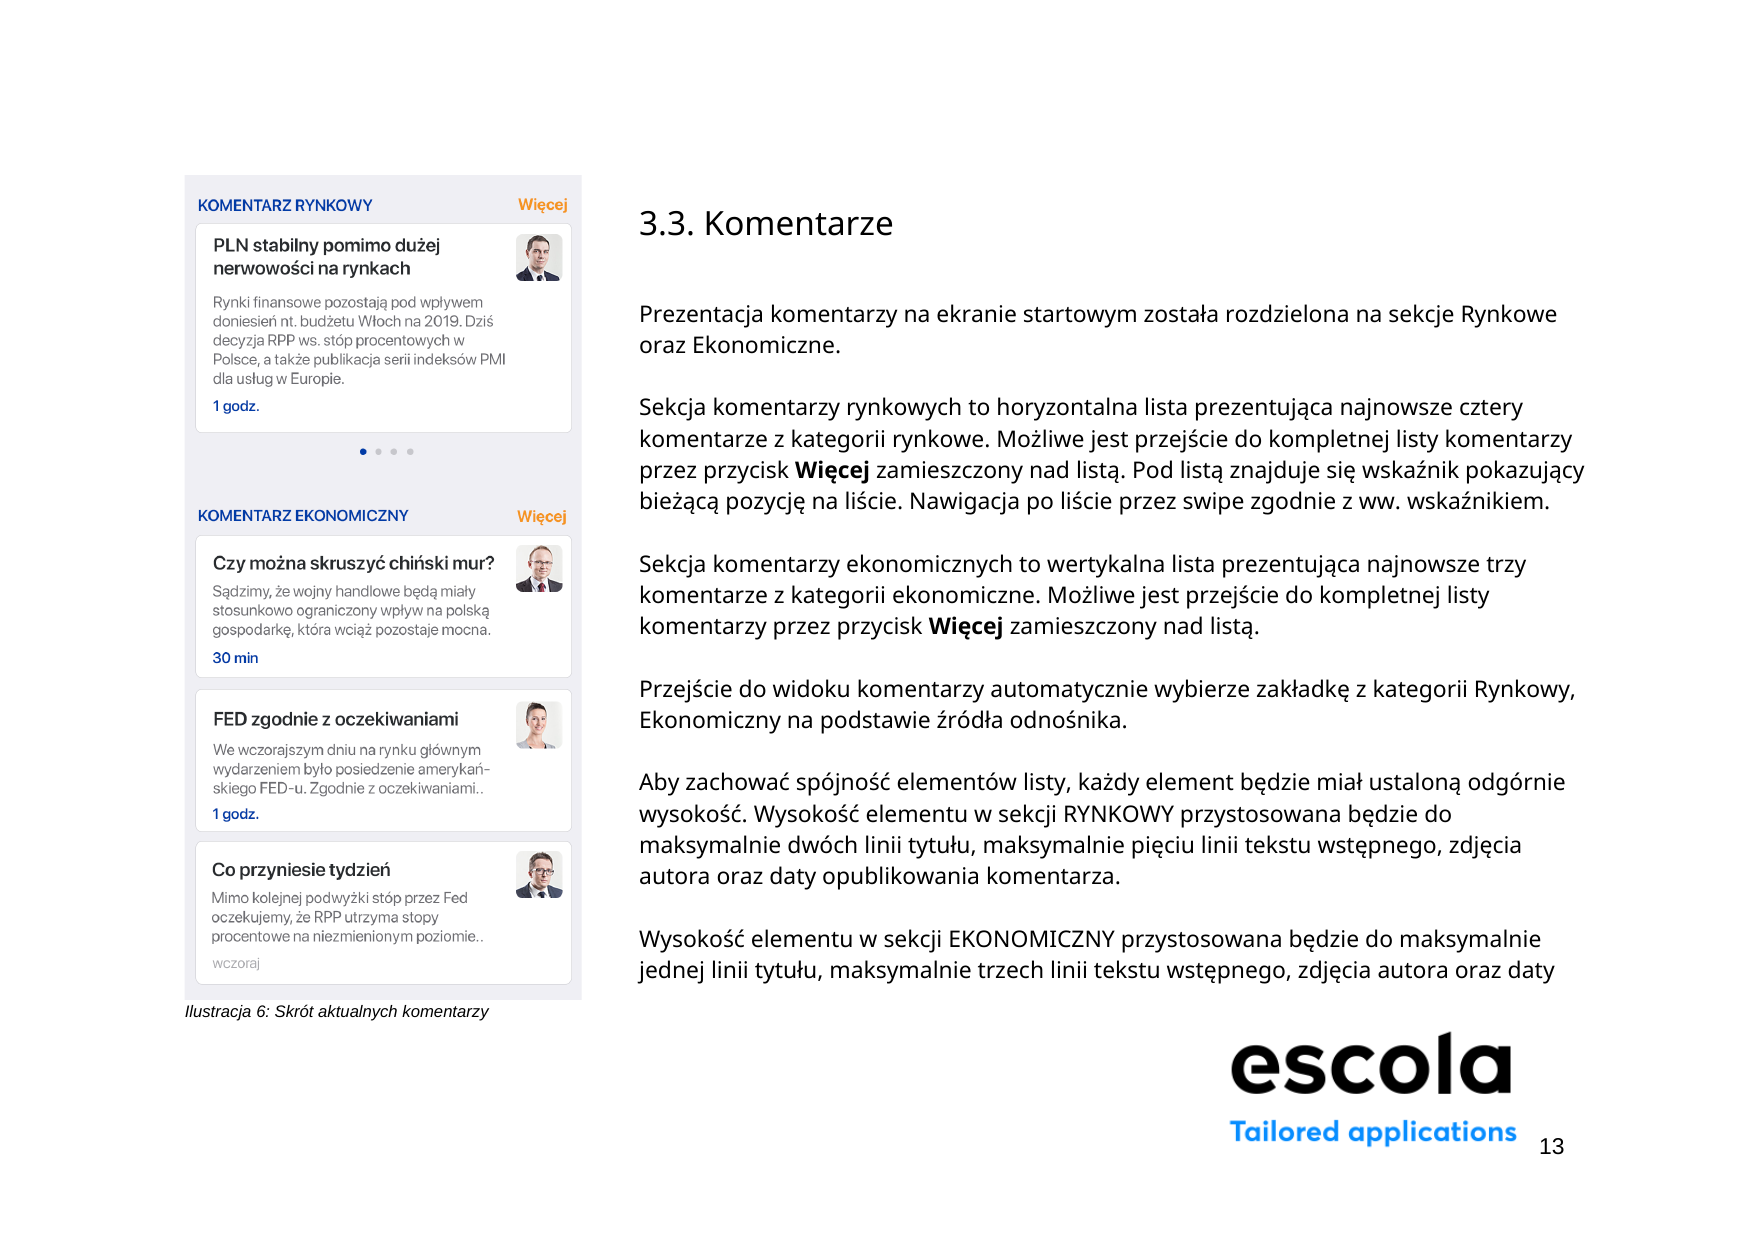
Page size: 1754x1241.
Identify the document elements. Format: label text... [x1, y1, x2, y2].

table_cell [139, 152, 628, 1021]
table_cell 3.3. Komentarze Prezentacja komentarzy na ekranie startowym została rozdzielona na sekcje Rynkowe oraz Ekonomiczne. Sekcja komentarzy rynkowych to horyzontalna lista prezentująca najnowsze cztery komentarze z kategorii rynkowe. Możliwe jest przejście do kompletnej listy komentarzy przez przycisk Więcej zamieszczony nad listą. Pod listą znajduje się wskaźnik pokazujący bieżącą pozycję na liście. Nawigacja po liście przez swipe zgodnie z ww. wskaźnikiem. Sekcja komentarzy ekonomicznych to wertykalna lista prezentująca najnowsze trzy komentarze z kategorii ekonomiczne. Możliwe jest przejście do kompletnej listy komentarzy przez przycisk Więcej zamieszczony nad listą. Przejście do widoku komentarzy automatycznie wybierze zakładkę z kategorii Rynkowy, Ekonomiczny na podstawie źródła odnośnika. Aby zachować spójność elementów listy, każdy element będzie miał ustaloną odgórnie wysokość. Wysokość elementu w sekcji RYNKOWY przystosowana będzie do maksymalnie dwóch linii tytułu, maksymalnie pięciu linii tekstu wstępnego, zdjęcia autora oraz daty opublikowania komentarza. Wysokość elementu w sekcji EKONOMICZNY przystosowana będzie do maksymalnie jednej linii tytułu, maksymalnie trzech linii tekstu wstępnego, zdjęcia autora oraz daty [630, 152, 1596, 1008]
picture [184, 175, 582, 1000]
picture [1208, 1019, 1531, 1157]
